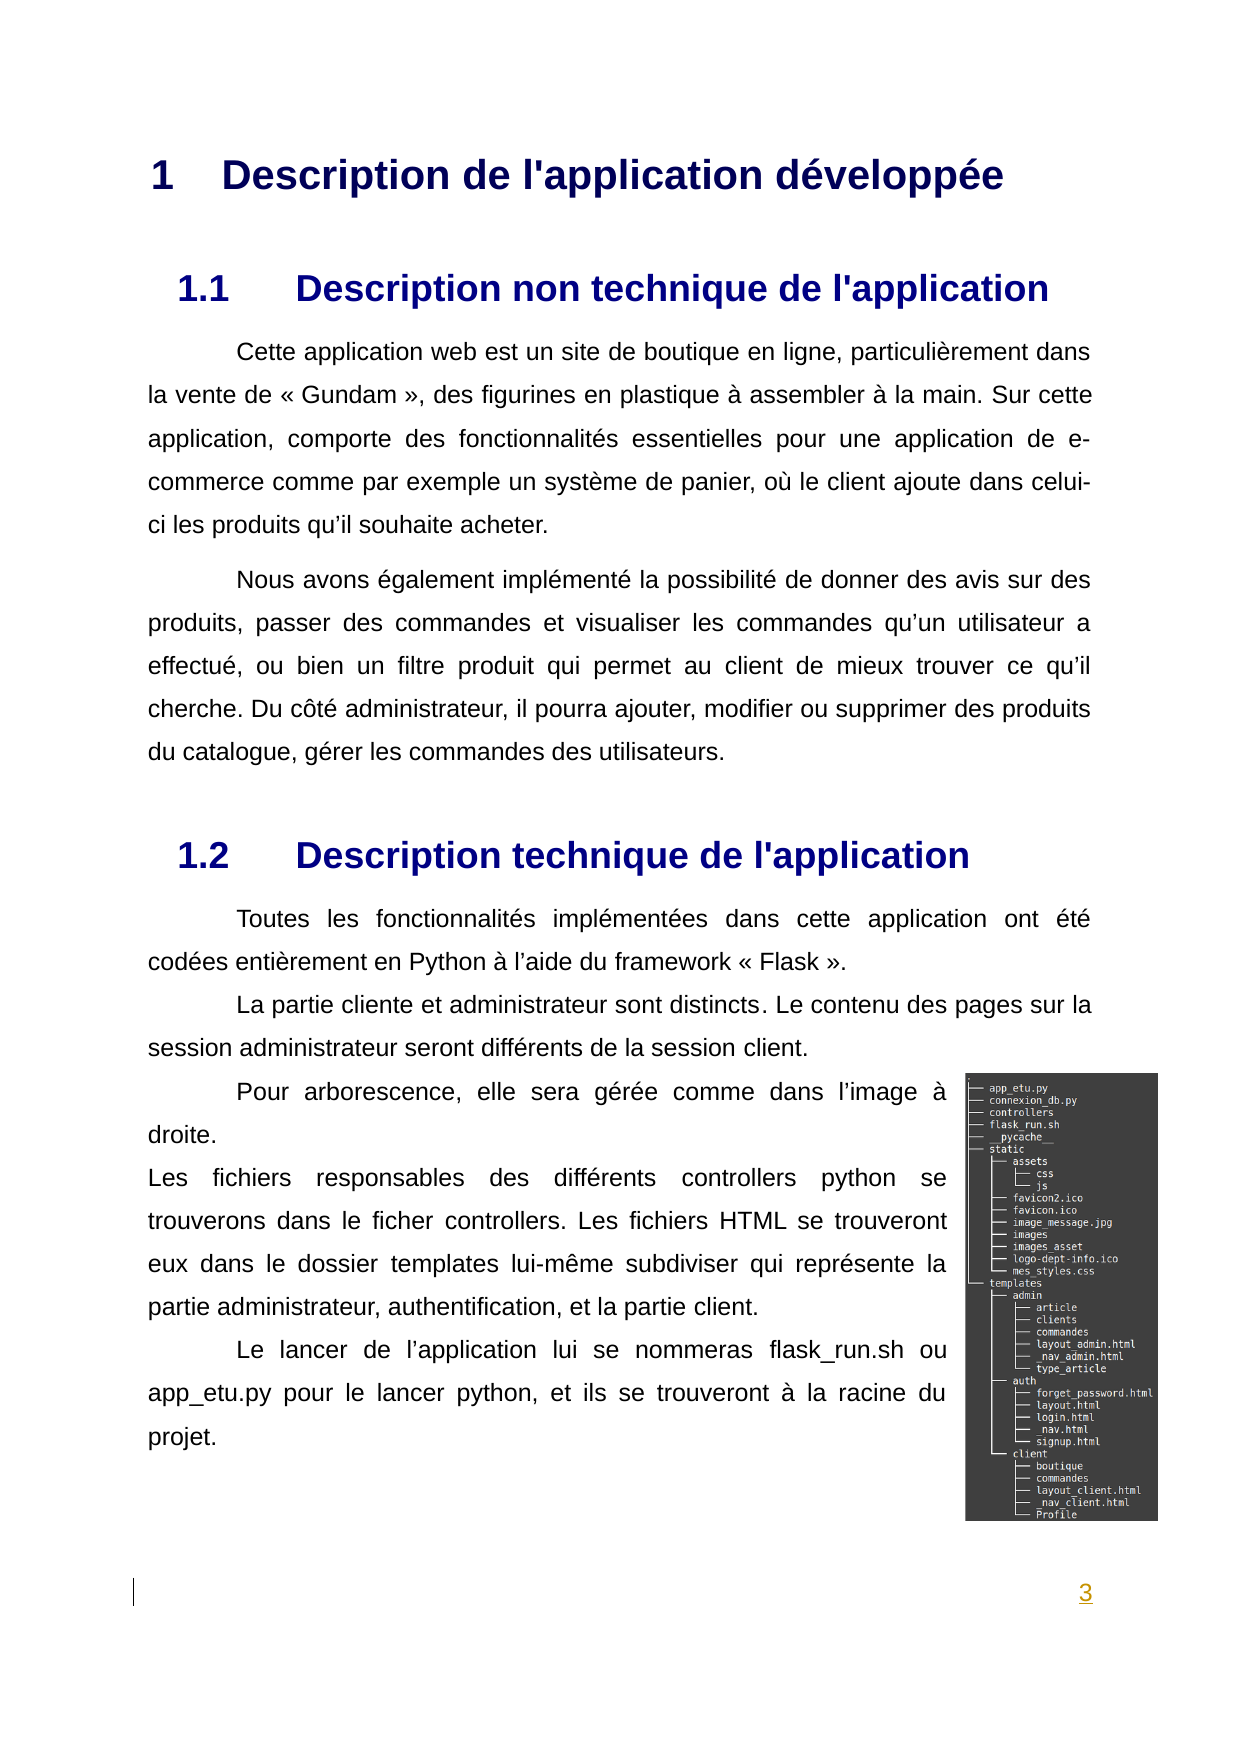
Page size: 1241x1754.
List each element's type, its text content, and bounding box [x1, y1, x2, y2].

text Toutes les fonctionnalités implémentées dans cette application ont été codées entièrement en Python à l’aide du framework « Flask ». [148, 904, 1093, 976]
picture [965, 1073, 1158, 1521]
text La partie cliente et administrateur sont distincts. Le contenu des pages sur la session administrateur seront différents de la session client. [148, 990, 1093, 1062]
subtitle Description non technique de l'application [148, 267, 1093, 310]
text Nous avons également implémenté la possibilité de donner des avis sur des produits, passer des commandes et visualiser les commandes qu’un utilisateur a effectué, ou bien un filtre produit qui permet au client de mieux trouver ce qu’il cherche. Du côté administrateur, il pourra ajouter, modifier ou supprimer des produits du catalogue, gérer les commandes des utilisateurs. [148, 565, 1093, 766]
text Pour arborescence, elle sera gérée comme dans l’image à droite. Les fichiers responsables des différents controllers python se trouverons dans le ficher controllers. Les fichiers HTML se trouveront eux dans le dossier templates lui-même subdiviser qui représente la partie administrateur, authentification, et la partie client. [148, 1077, 965, 1321]
subtitle Description de l'application développée [148, 148, 1093, 201]
text Le lancer de l’application lui se nommeras flask_run.sh ou app_etu.py pour le lancer python, et ils se trouveront à la racine du projet. [148, 1335, 965, 1450]
subtitle Description technique de l'application [148, 833, 1093, 877]
text Cette application web est un site de boutique en ligne, particulièrement dans la vente de « Gundam », des figurines en plastique à assembler à la main. Sur cette application, comporte des fonctionnalités essentielles pour une application de e-commerce comme par exemple un système de panier, où le client ajoute dans celui-ci les produits qu’il souhaite acheter. [148, 337, 1093, 538]
